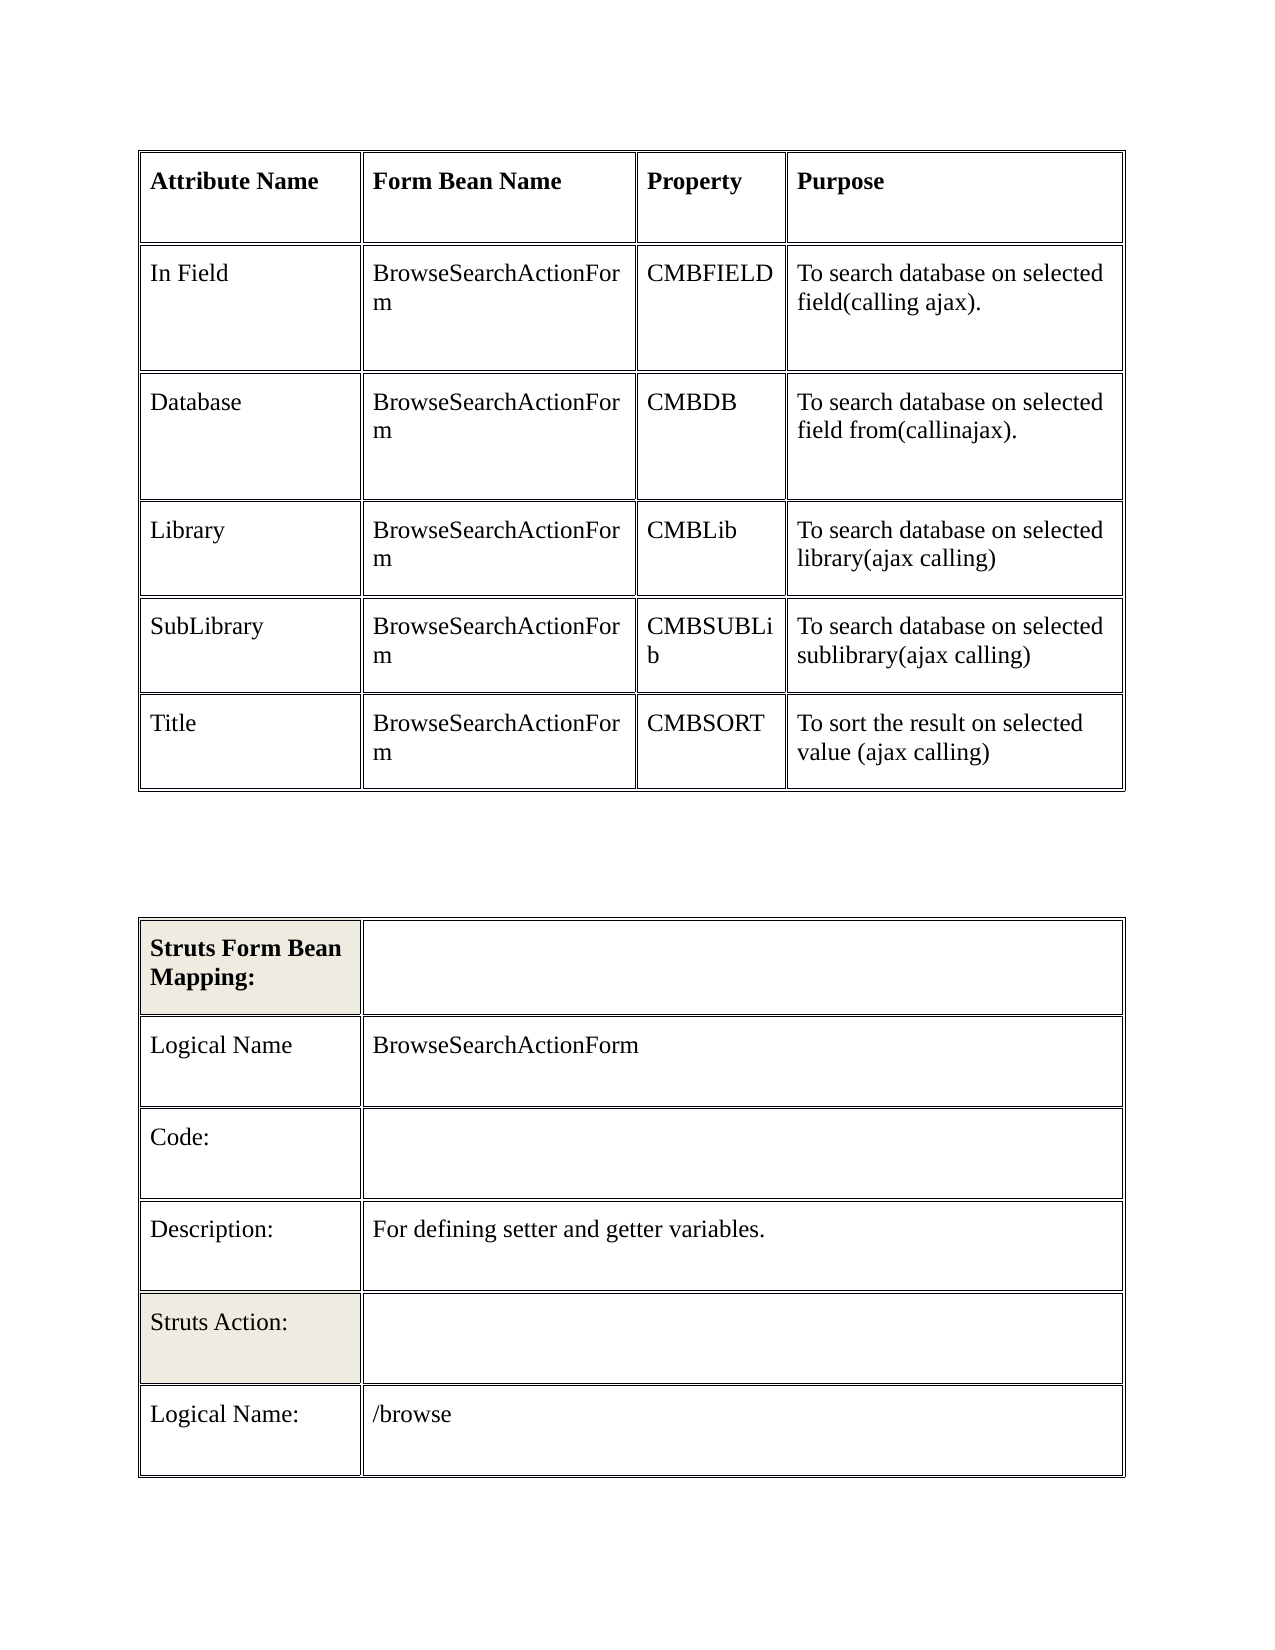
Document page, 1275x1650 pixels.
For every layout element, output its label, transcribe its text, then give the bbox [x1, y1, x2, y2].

table_cell CMBFIELD [638, 246, 785, 370]
table_cell Code: [141, 1109, 360, 1198]
table_cell BrowseSearchActionForm [364, 599, 635, 692]
table_cell /browse [364, 1386, 1122, 1475]
table_cell BrowseSearchActionForm [364, 1017, 1122, 1106]
table_cell BrowseSearchActionForm [364, 695, 635, 788]
table_header Attribute Name [141, 153, 360, 242]
table_cell Database [141, 374, 360, 499]
table_cell Logical Name: [141, 1386, 360, 1475]
table_cell To sort the result on selected value (ajax calling) [788, 695, 1122, 788]
table_cell CMBSUBLib [638, 599, 785, 692]
table_cell BrowseSearchActionForm [364, 246, 635, 370]
table_cell To search database on selected field from(callinajax). [788, 374, 1122, 499]
table_cell To search database on selected library(ajax calling) [788, 502, 1122, 595]
table_header Property [638, 153, 785, 242]
table_cell Description: [141, 1202, 360, 1290]
table_cell SubLibrary [141, 599, 360, 692]
table_header Purpose [788, 153, 1122, 242]
table_cell To search database on selected sublibrary(ajax calling) [788, 599, 1122, 692]
table_cell BrowseSearchActionForm [364, 374, 635, 499]
table_header Form Bean Name [364, 153, 635, 242]
table_cell CMBSORT [638, 695, 785, 788]
table_cell [364, 1294, 1122, 1383]
table_header [364, 921, 1122, 1014]
table_header Struts Form Bean Mapping: [141, 921, 360, 1014]
table_cell CMBLib [638, 502, 785, 595]
table_cell Struts Action: [141, 1294, 360, 1383]
table_cell Title [141, 695, 360, 788]
table_cell In Field [141, 246, 360, 370]
table_cell BrowseSearchActionForm [364, 502, 635, 595]
table_cell [364, 1109, 1122, 1198]
table_cell CMBDB [638, 374, 785, 499]
table_cell For defining setter and getter variables. [364, 1202, 1122, 1290]
table_cell Library [141, 502, 360, 595]
table_cell Logical Name [141, 1017, 360, 1106]
table_cell To search database on selected field(calling ajax). [788, 246, 1122, 370]
